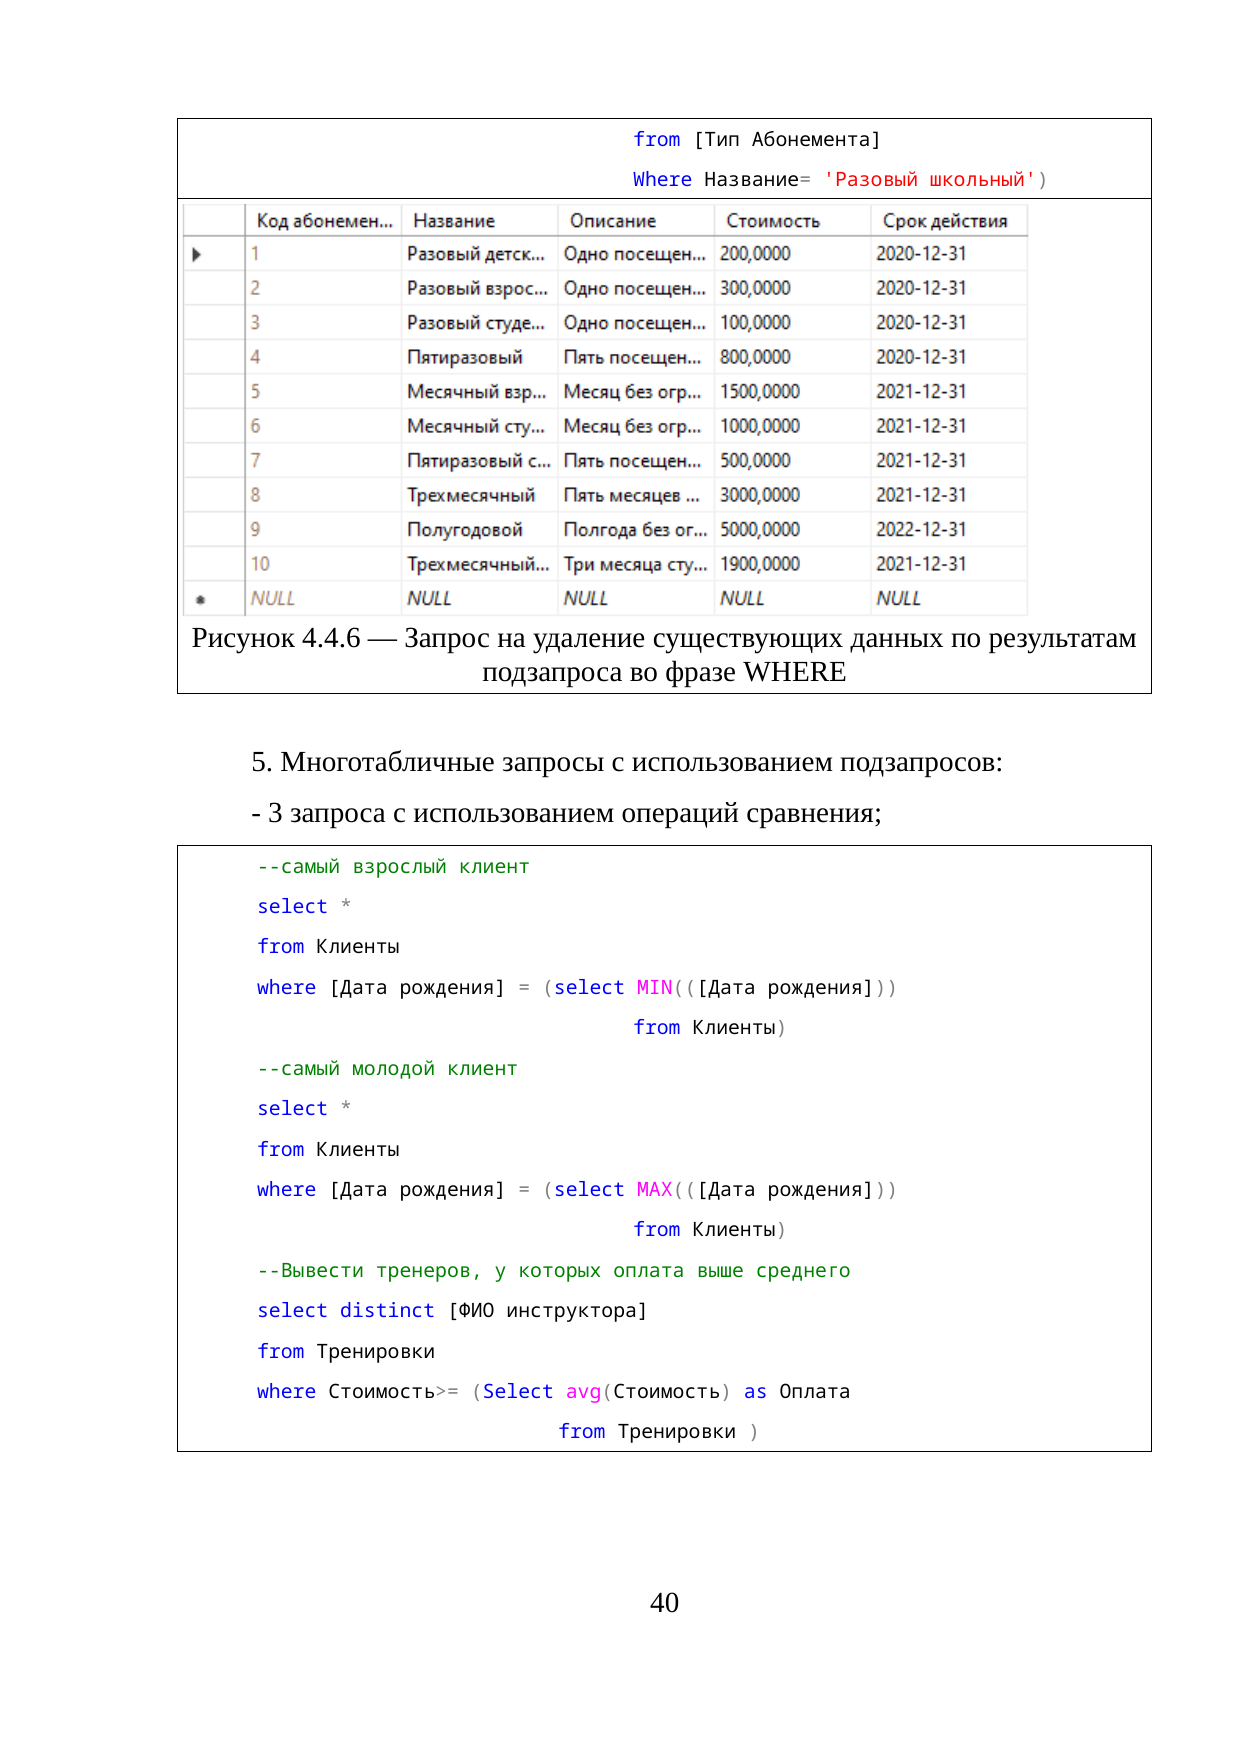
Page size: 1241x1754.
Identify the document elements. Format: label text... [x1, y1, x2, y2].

text - 3 запроса с использованием операций сравнения; [177, 795, 1152, 828]
picture [182, 204, 1041, 621]
table_header --самый взрослый клиент select * from Клиенты where [Дата рождения] = (select MIN(([Дата рождения])) from Клиенты) --самый молодой клиент select * from Клиенты where [Дата рождения] = (select MAX(([Дата рождения])) from Клиенты) --Вывести тренеров, у которых оплата выше среднего select distinct [ФИО инструктора] from Тренировки where Стоимость>= (Select avg(Стоимость) as Оплата from Тренировки ) [178, 846, 1151, 1451]
table_header from [Тип Абонемента] Where Название= 'Разовый школьный') [178, 119, 1151, 198]
text 5. Многотабличные запросы с использованием подзапросов: [177, 744, 1152, 778]
table_cell Рисунок 4.4.6 — Запрос на удаление существующих данных по результатам подзапроса во фразе WHERE [178, 199, 1151, 693]
